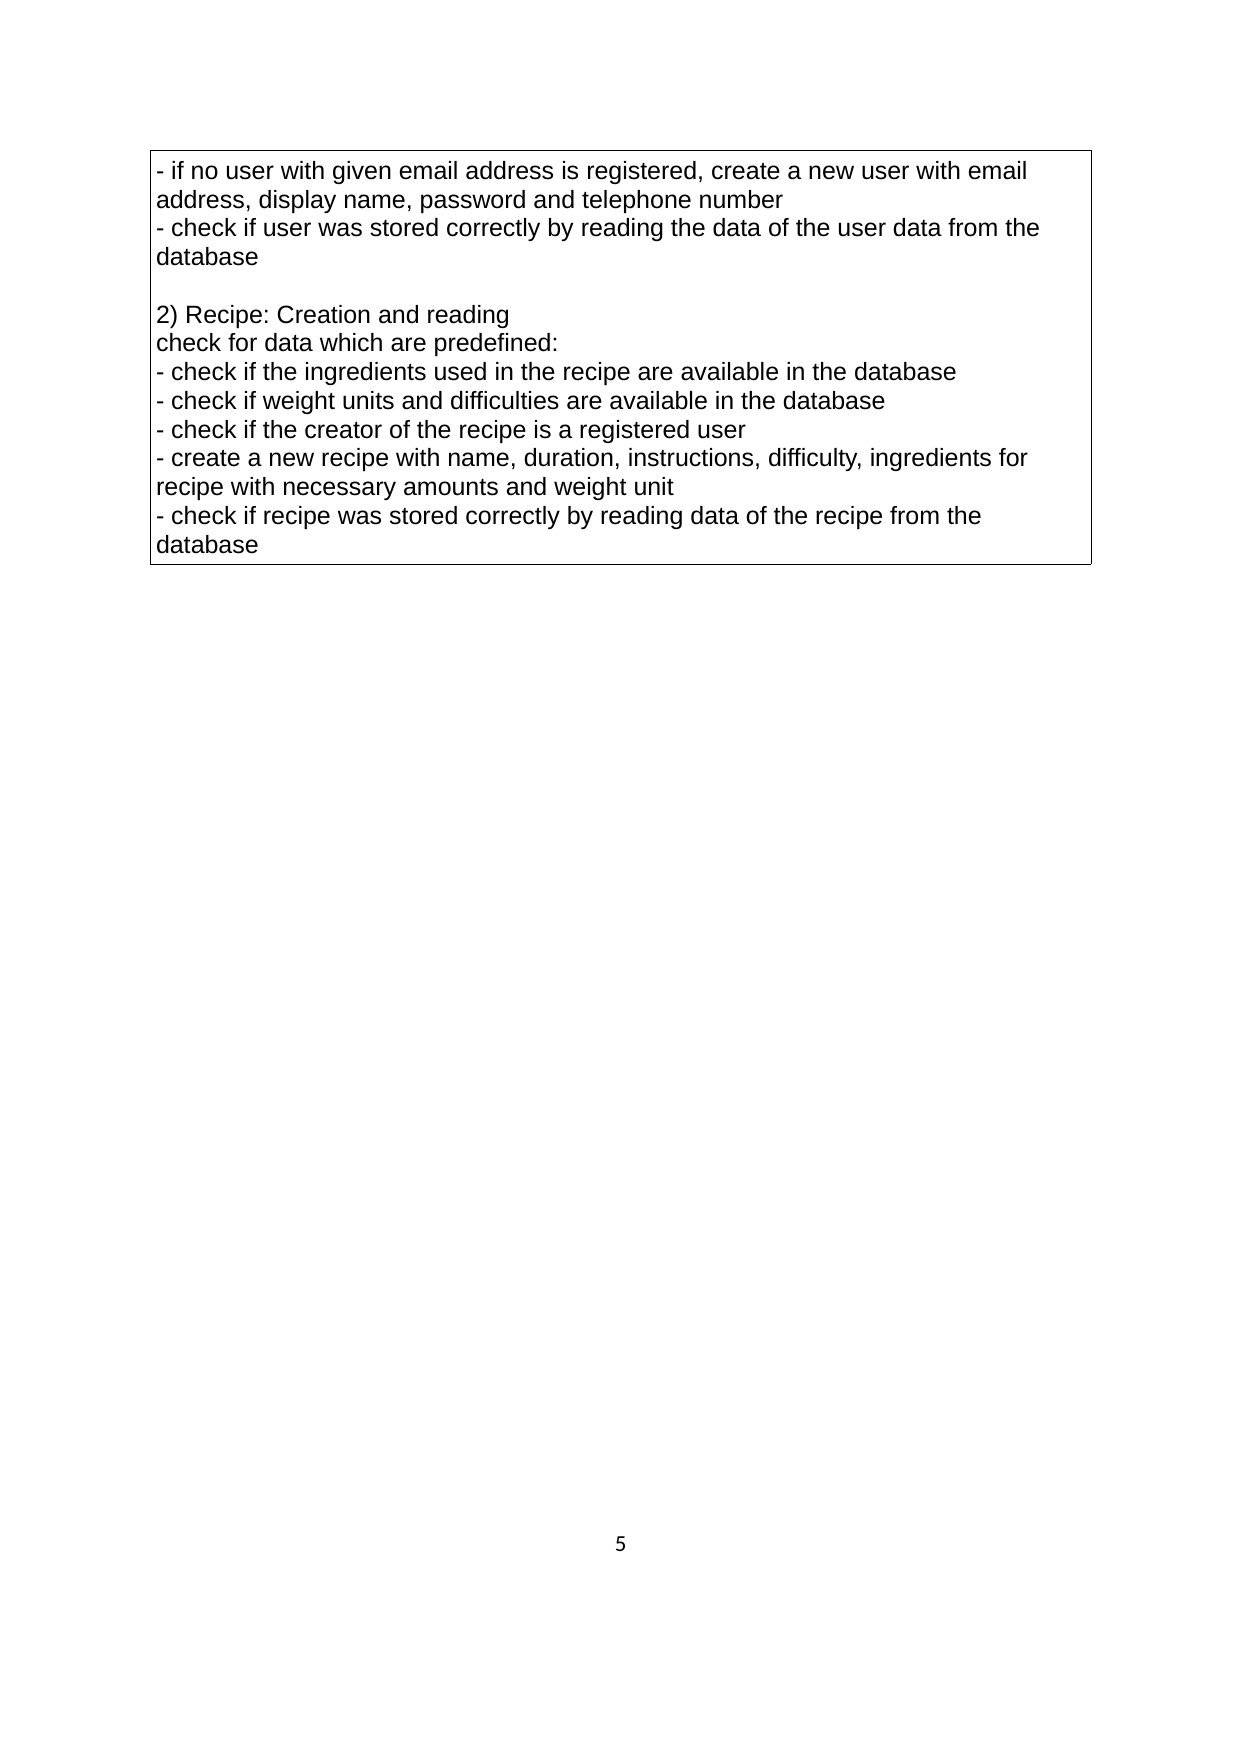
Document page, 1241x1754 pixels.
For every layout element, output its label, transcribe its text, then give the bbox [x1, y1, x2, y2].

table_cell - if no user with given email address is registered, create a new user with email address, display name, password and telephone number - check if user was stored correctly by reading the data of the user data from the database 2) Recipe: Creation and reading check for data which are predefined: - check if the ingredients used in the recipe are available in the database - check if weight units and difficulties are available in the database - check if the creator of the recipe is a registered user - create a new recipe with name, duration, instructions, difficulty, ingredients for recipe with necessary amounts and weight unit - check if recipe was stored correctly by reading data of the recipe from the database [151, 151, 1091, 564]
